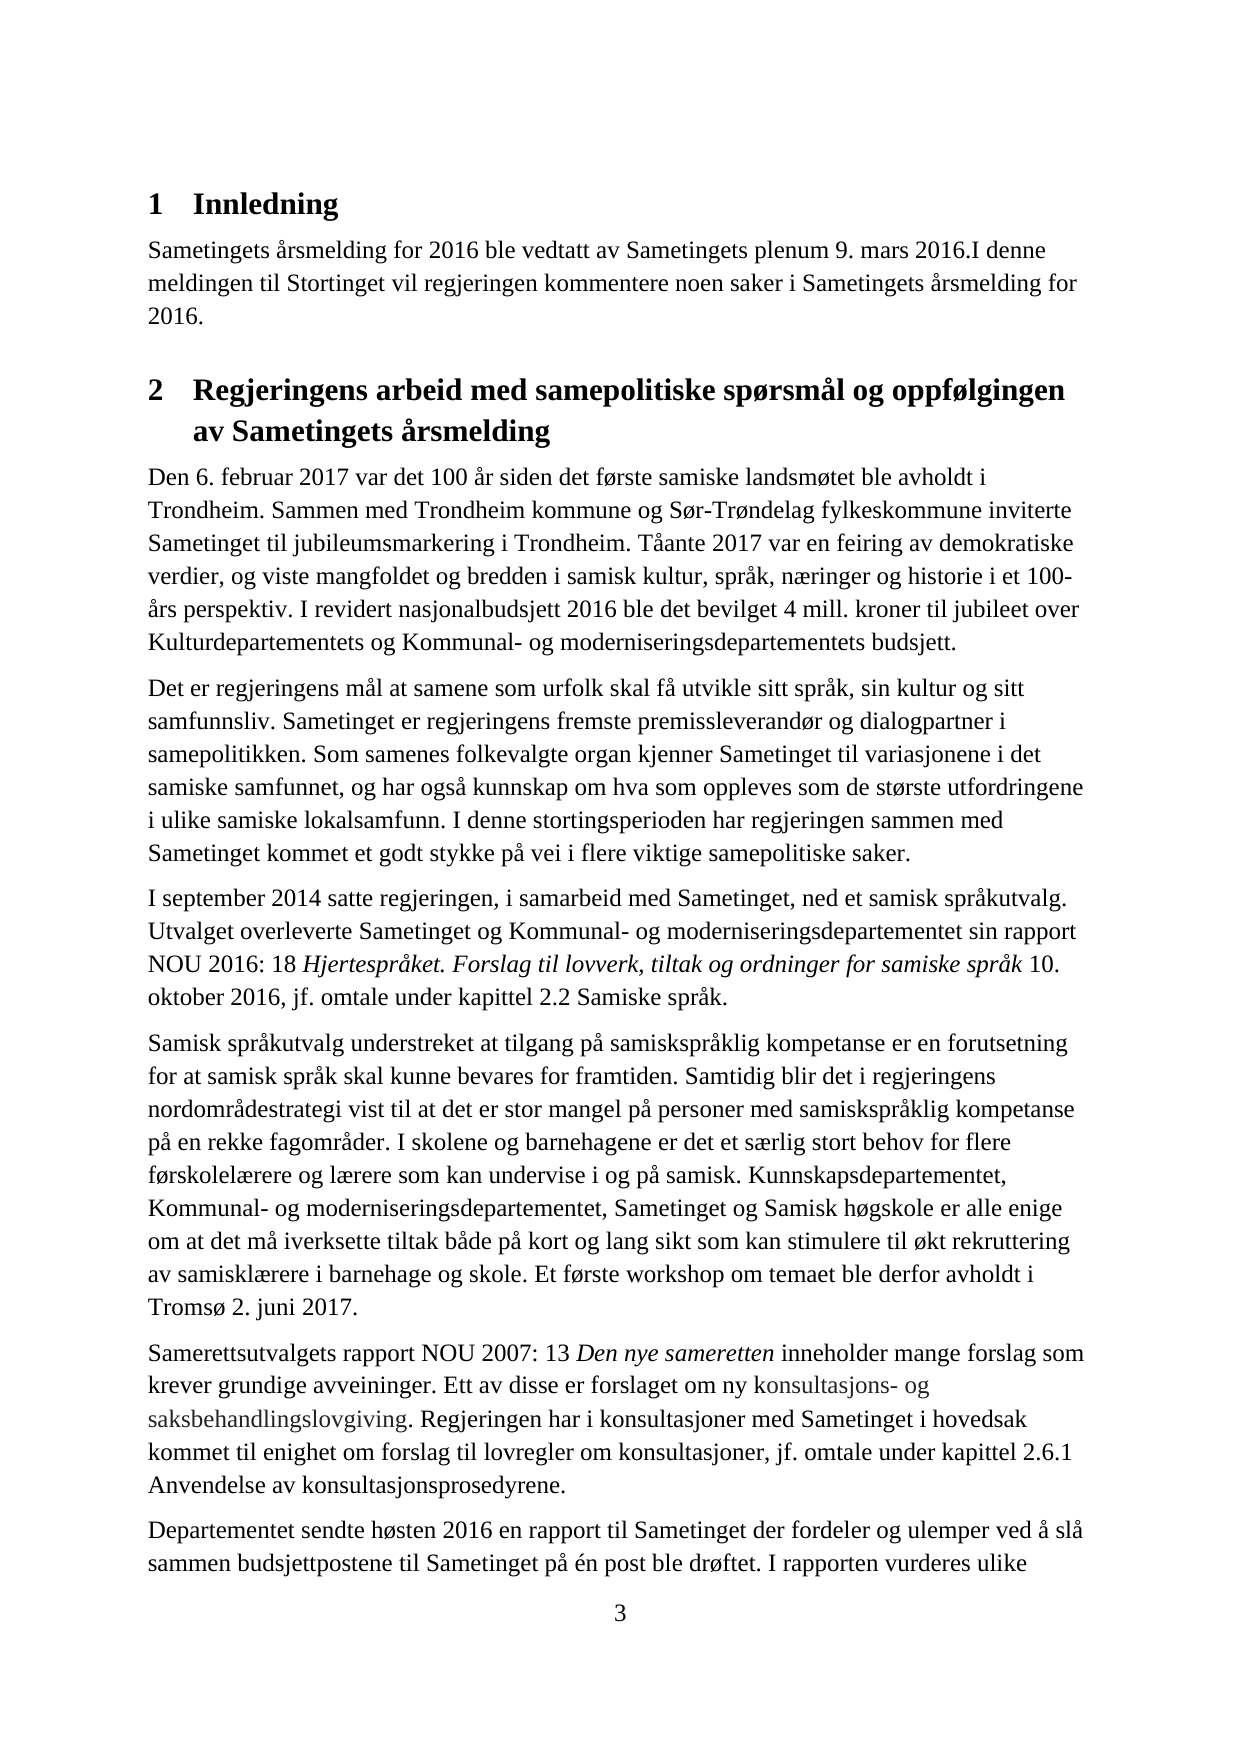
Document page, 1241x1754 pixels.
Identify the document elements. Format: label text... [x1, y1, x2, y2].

text Samerettsutvalgets rapport NOU 2007: 13 Den nye sameretten inneholder mange forslag som krever grundige avveininger. Ett av disse er forslaget om ny konsultasjons- og saksbehandlingslovgiving. Regjeringen har i konsultasjoner med Sametinget i hovedsak kommet til enighet om forslag til lovregler om konsultasjoner, jf. omtale under kapittel 2.6.1 Anvendelse av konsultasjonsprosedyrene. [148, 1338, 1093, 1498]
subtitle Innledning [148, 185, 1093, 221]
text Den 6. februar 2017 var det 100 år siden det første samiske landsmøtet ble avholdt i Trondheim. Sammen med Trondheim kommune og Sør-Trøndelag fylkeskommune inviterte Sametinget til jubileumsmarkering i Trondheim. Tåante 2017 var en feiring av demokratiske verdier, og viste mangfoldet og bredden i samisk kultur, språk, næringer og historie i et 100-års perspektiv. I revidert nasjonalbudsjett 2016 ble det bevilget 4 mill. kroner til jubileet over Kulturdepartementets og Kommunal- og moderniseringsdepartementets budsjett. [148, 462, 1093, 656]
text Det er regjeringens mål at samene som urfolk skal få utvikle sitt språk, sin kultur og sitt samfunnsliv. Sametinget er regjeringens fremste premissleverandør og dialogpartner i samepolitikken. Som samenes folkevalgte organ kjenner Sametinget til variasjonene i det samiske samfunnet, og har også kunnskap om hva som oppleves som de største utfordringene i ulike samiske lokalsamfunn. I denne stortingsperioden har regjeringen sammen med Sametinget kommet et godt stykke på vei i flere viktige samepolitiske saker. [148, 673, 1093, 867]
text Samisk språkutvalg understreket at tilgang på samiskspråklig kompetanse er en forutsetning for at samisk språk skal kunne bevares for framtiden. Samtidig blir det i regjeringens nordområdestrategi vist til at det er stor mangel på personer med samiskspråklig kompetanse på en rekke fagområder. I skolene og barnehagene er det et særlig stort behov for flere førskolelærere og lærere som kan undervise i og på samisk. Kunnskapsdepartementet, Kommunal- og moderniseringsdepartementet, Sametinget og Samisk høgskole er alle enige om at det må iverksette tiltak både på kort og lang sikt som kan stimulere til økt rekruttering av samisklærere i barnehage og skole. Et første workshop om temaet ble derfor avholdt i Tromsø 2. juni 2017. [148, 1028, 1093, 1321]
text Sametingets årsmelding for 2016 ble vedtatt av Sametingets plenum 9. mars 2016.I denne meldingen til Stortinget vil regjeringen kommentere noen saker i Sametingets årsmelding for 2016. [148, 235, 1093, 329]
subtitle Regjeringens arbeid med samepolitiske spørsmål og oppfølgingen av Sametingets årsmelding [148, 371, 1093, 448]
text I september 2014 satte regjeringen, i samarbeid med Sametinget, ned et samisk språkutvalg. Utvalget overleverte Sametinget og Kommunal- og moderniseringsdepartementet sin rapport NOU 2016: 18 Hjertespråket. Forslag til lovverk, tiltak og ordninger for samiske språk 10. oktober 2016, jf. omtale under kapittel 2.2 Samiske språk. [148, 883, 1093, 1011]
text Departementet sendte høsten 2016 en rapport til Sametinget der fordeler og ulemper ved å slå sammen budsjettpostene til Sametinget på én post ble drøftet. I rapporten vurderes ulike [148, 1515, 1093, 1577]
